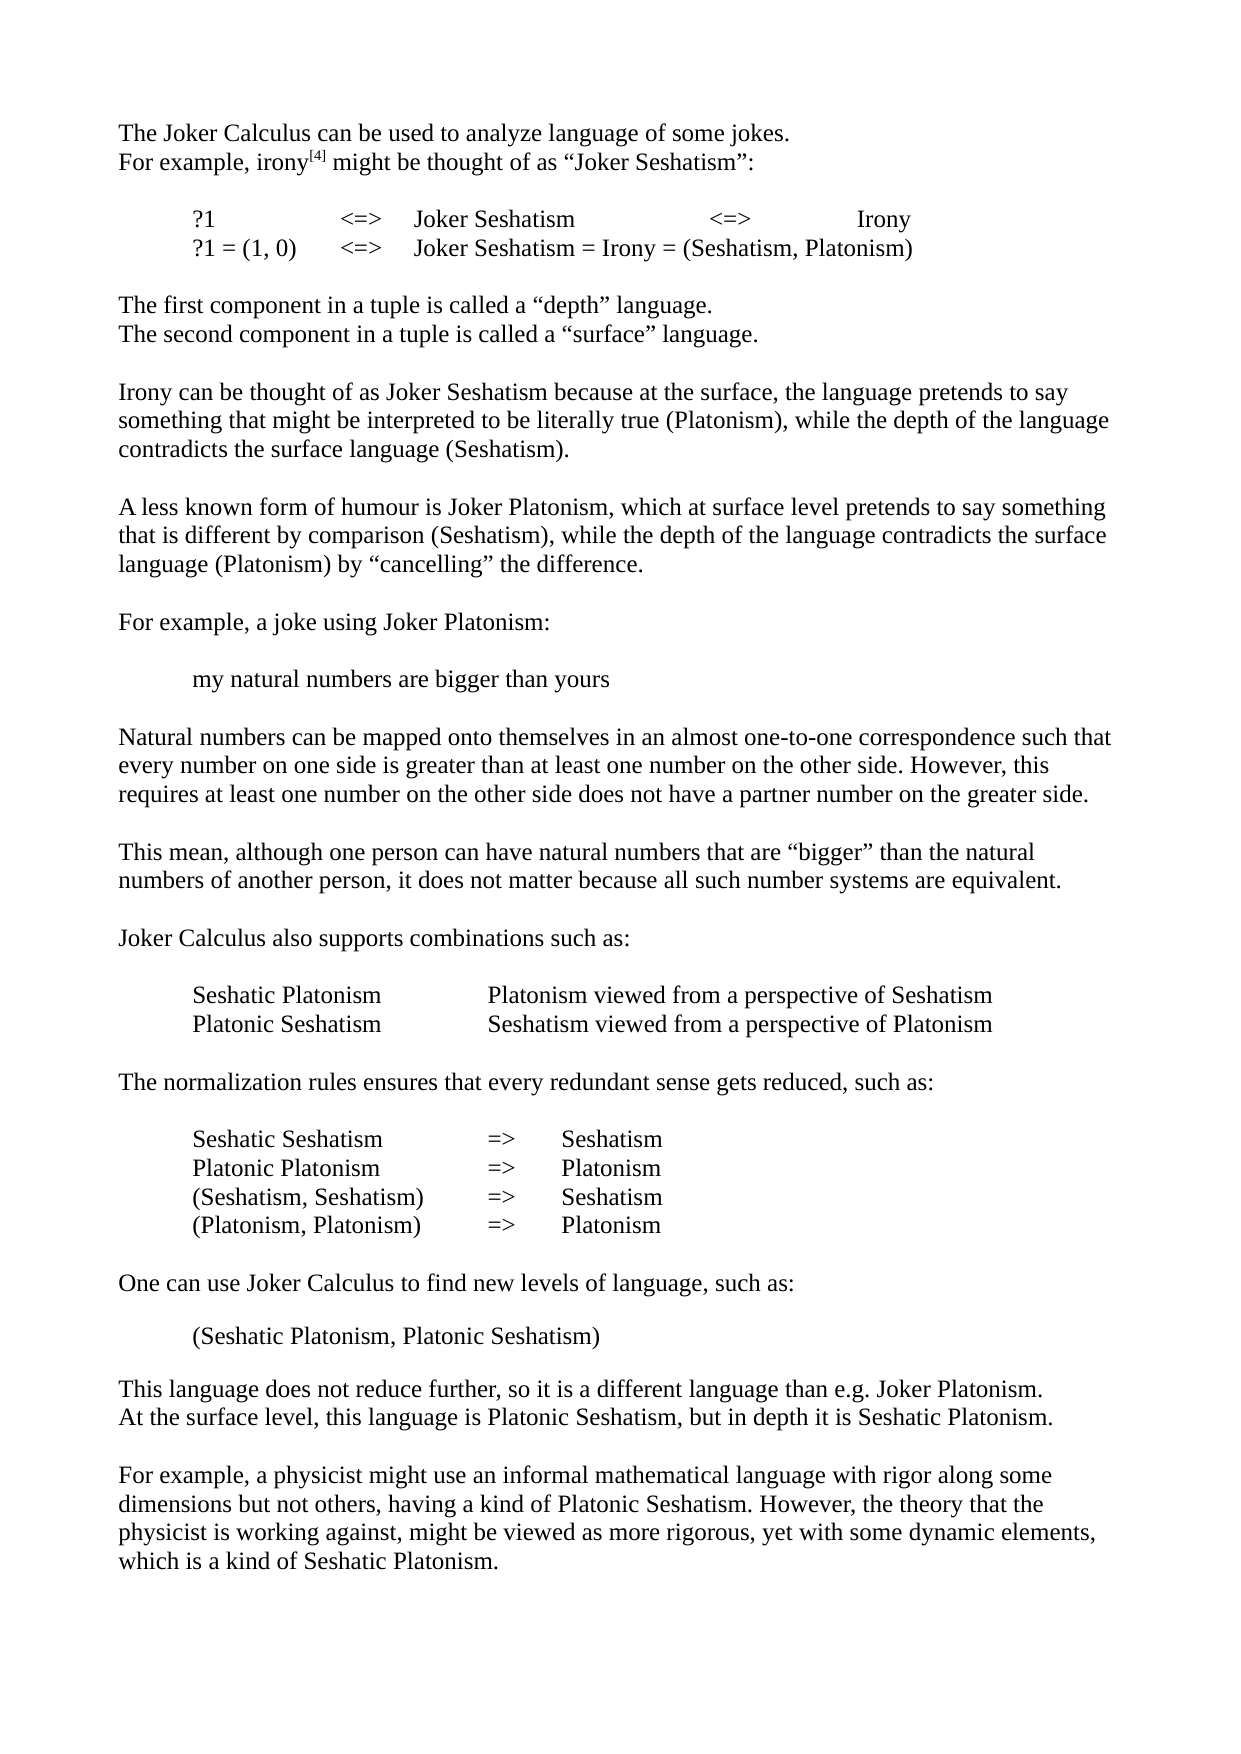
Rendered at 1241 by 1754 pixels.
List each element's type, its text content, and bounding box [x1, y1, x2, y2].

text At the surface level, this language is Platonic Seshatism, but in depth it is Seshatic Platonism. [118, 1402, 1122, 1431]
text my natural numbers are bigger than yours [118, 664, 1122, 693]
text (Seshatic Platonism, Platonic Seshatism) [118, 1321, 1122, 1350]
text Natural numbers can be mapped onto themselves in an almost one-to-one correspondence such that every number on one side is greater than at least one number on the other side. However, this requires at least one number on the other side does not have a partner number on the greater side. [118, 722, 1122, 808]
text For example, irony[4] might be thought of as “Joker Seshatism”: [118, 147, 1122, 176]
text The second component in a tuple is called a “surface” language. [118, 319, 1122, 348]
text This mean, although one person can have natural numbers that are “bigger” than the natural numbers of another person, it does not matter because all such number systems are equivalent. [118, 837, 1122, 894]
text Seshatic Seshatism => Seshatism [118, 1124, 1122, 1153]
text The normalization rules ensures that every redundant sense gets reduced, such as: [118, 1067, 1122, 1096]
text ?1 <=> Joker Seshatism <=> Irony [118, 204, 1122, 233]
text The first component in a tuple is called a “depth” language. [118, 291, 1122, 319]
text One can use Joker Calculus to find new levels of language, such as: [118, 1268, 1122, 1297]
text Platonic Seshatism Seshatism viewed from a perspective of Platonism [118, 1009, 1122, 1038]
text This language does not reduce further, so it is a different language than e.g. Joker Platonism. [118, 1374, 1122, 1402]
text Irony can be thought of as Joker Seshatism because at the surface, the language pretends to say something that might be interpreted to be literally true (Platonism), while the depth of the language contradicts the surface language (Seshatism). [118, 377, 1122, 463]
text Platonic Platonism => Platonism [118, 1153, 1122, 1182]
text For example, a joke using Joker Platonism: [118, 607, 1122, 636]
text (Seshatism, Seshatism) => Seshatism [118, 1182, 1122, 1211]
text For example, a physicist might use an informal mathematical language with rigor along some dimensions but not others, having a kind of Platonic Seshatism. However, the theory that the physicist is working against, might be viewed as more rigorous, yet with some dynamic elements, which is a kind of Seshatic Platonism. [118, 1460, 1122, 1575]
text A less known form of humour is Joker Platonism, which at surface level pretends to say something that is different by comparison (Seshatism), while the depth of the language contradicts the surface language (Platonism) by “cancelling” the difference. [118, 492, 1122, 578]
text Joker Calculus also supports combinations such as: [118, 923, 1122, 952]
text The Joker Calculus can be used to analyze language of some jokes. [118, 118, 1122, 147]
text ?1 = (1, 0) <=> Joker Seshatism = Irony = (Seshatism, Platonism) [118, 233, 1122, 262]
text Seshatic Platonism Platonism viewed from a perspective of Seshatism [118, 981, 1122, 1009]
text (Platonism, Platonism) => Platonism [118, 1211, 1122, 1239]
